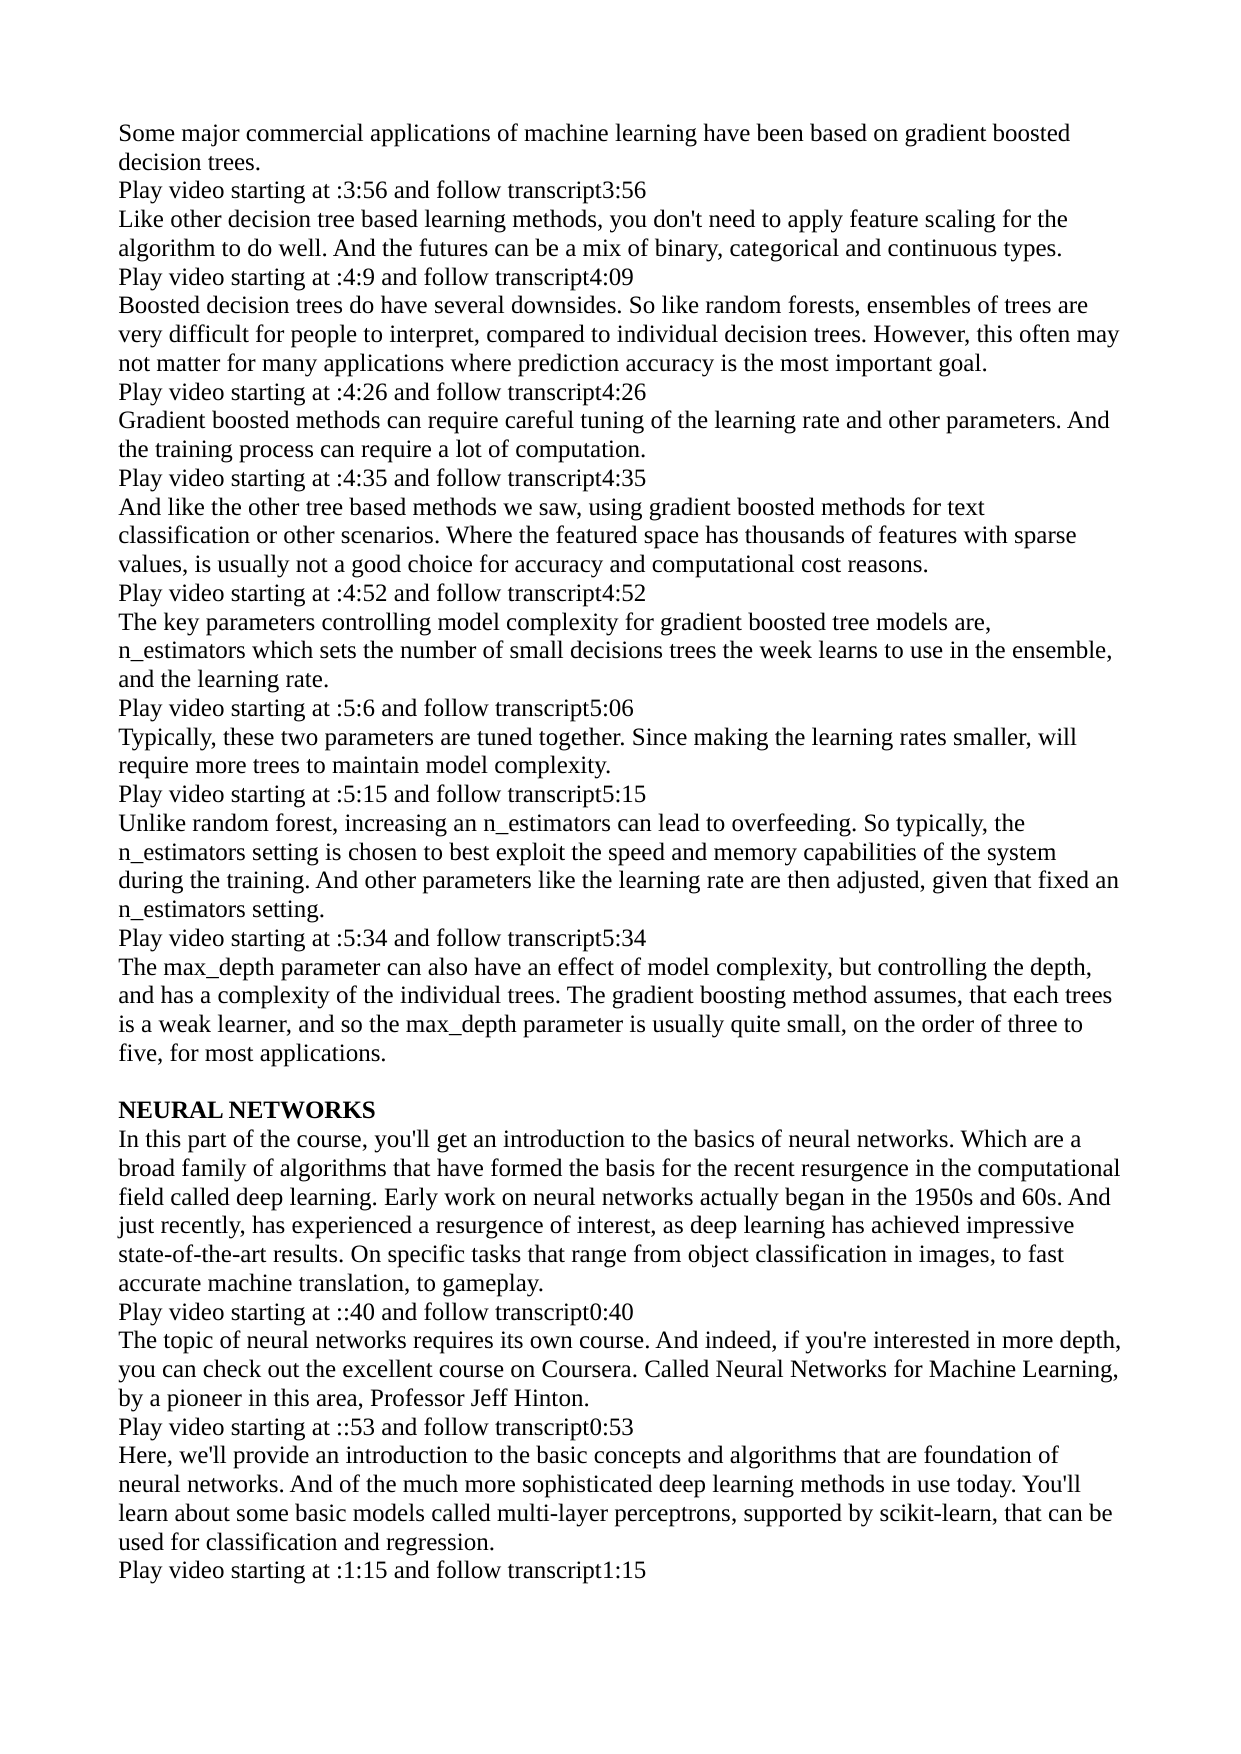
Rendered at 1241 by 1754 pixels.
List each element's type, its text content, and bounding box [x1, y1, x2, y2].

text And like the other tree based methods we saw, using gradient boosted methods for text classification or other scenarios. Where the featured space has thousands of features with sparse values, is usually not a good choice for accuracy and computational cost reasons. [118, 492, 1122, 578]
text Play video starting at ::53 and follow transcript0:53 [118, 1412, 1122, 1441]
text Play video starting at :4:52 and follow transcript4:52 [118, 578, 1122, 607]
text The key parameters controlling model complexity for gradient boosted tree models are, n_estimators which sets the number of small decisions trees the week learns to use in the ensemble, and the learning rate. [118, 607, 1122, 693]
text Like other decision tree based learning methods, you don't need to apply feature scaling for the algorithm to do well. And the futures can be a mix of binary, categorical and continuous types. [118, 204, 1122, 262]
text Play video starting at :1:15 and follow transcript1:15 [118, 1556, 1122, 1584]
text Play video starting at :4:9 and follow transcript4:09 [118, 262, 1122, 291]
text Some major commercial applications of machine learning have been based on gradient boosted decision trees. [118, 118, 1122, 176]
text Play video starting at :5:34 and follow transcript5:34 [118, 923, 1122, 952]
text The topic of neural networks requires its own course. And indeed, if you're interested in more depth, you can check out the excellent course on Coursera. Called Neural Networks for Machine Learning, by a pioneer in this area, Professor Jeff Hinton. [118, 1326, 1122, 1412]
text In this part of the course, you'll get an introduction to the basics of neural networks. Which are a broad family of algorithms that have formed the basis for the recent resurgence in the computational field called deep learning. Early work on neural networks actually began in the 1950s and 60s. And just recently, has experienced a resurgence of interest, as deep learning has achieved impressive state-of-the-art results. On specific tasks that range from object classification in images, to fast accurate machine translation, to gameplay. [118, 1124, 1122, 1297]
text NEURAL NETWORKS [118, 1096, 1122, 1124]
text Gradient boosted methods can require careful tuning of the learning rate and other parameters. And the training process can require a lot of computation. [118, 406, 1122, 463]
text Play video starting at ::40 and follow transcript0:40 [118, 1297, 1122, 1326]
text Play video starting at :4:35 and follow transcript4:35 [118, 463, 1122, 492]
text Play video starting at :5:6 and follow transcript5:06 [118, 693, 1122, 722]
text The max_depth parameter can also have an effect of model complexity, but controlling the depth, and has a complexity of the individual trees. The gradient boosting method assumes, that each trees is a weak learner, and so the max_depth parameter is usually quite small, on the order of three to five, for most applications. [118, 952, 1122, 1067]
text Play video starting at :3:56 and follow transcript3:56 [118, 176, 1122, 204]
text Play video starting at :5:15 and follow transcript5:15 [118, 779, 1122, 808]
text Typically, these two parameters are tuned together. Since making the learning rates smaller, will require more trees to maintain model complexity. [118, 722, 1122, 779]
text Play video starting at :4:26 and follow transcript4:26 [118, 377, 1122, 406]
text Here, we'll provide an introduction to the basic concepts and algorithms that are foundation of neural networks. And of the much more sophisticated deep learning methods in use today. You'll learn about some basic models called multi-layer perceptrons, supported by scikit-learn, that can be used for classification and regression. [118, 1441, 1122, 1556]
text Boosted decision trees do have several downsides. So like random forests, ensembles of trees are very difficult for people to interpret, compared to individual decision trees. However, this often may not matter for many applications where prediction accuracy is the most important goal. [118, 291, 1122, 377]
text Unlike random forest, increasing an n_estimators can lead to overfeeding. So typically, the n_estimators setting is chosen to best exploit the speed and memory capabilities of the system during the training. And other parameters like the learning rate are then adjusted, given that fixed an n_estimators setting. [118, 808, 1122, 923]
